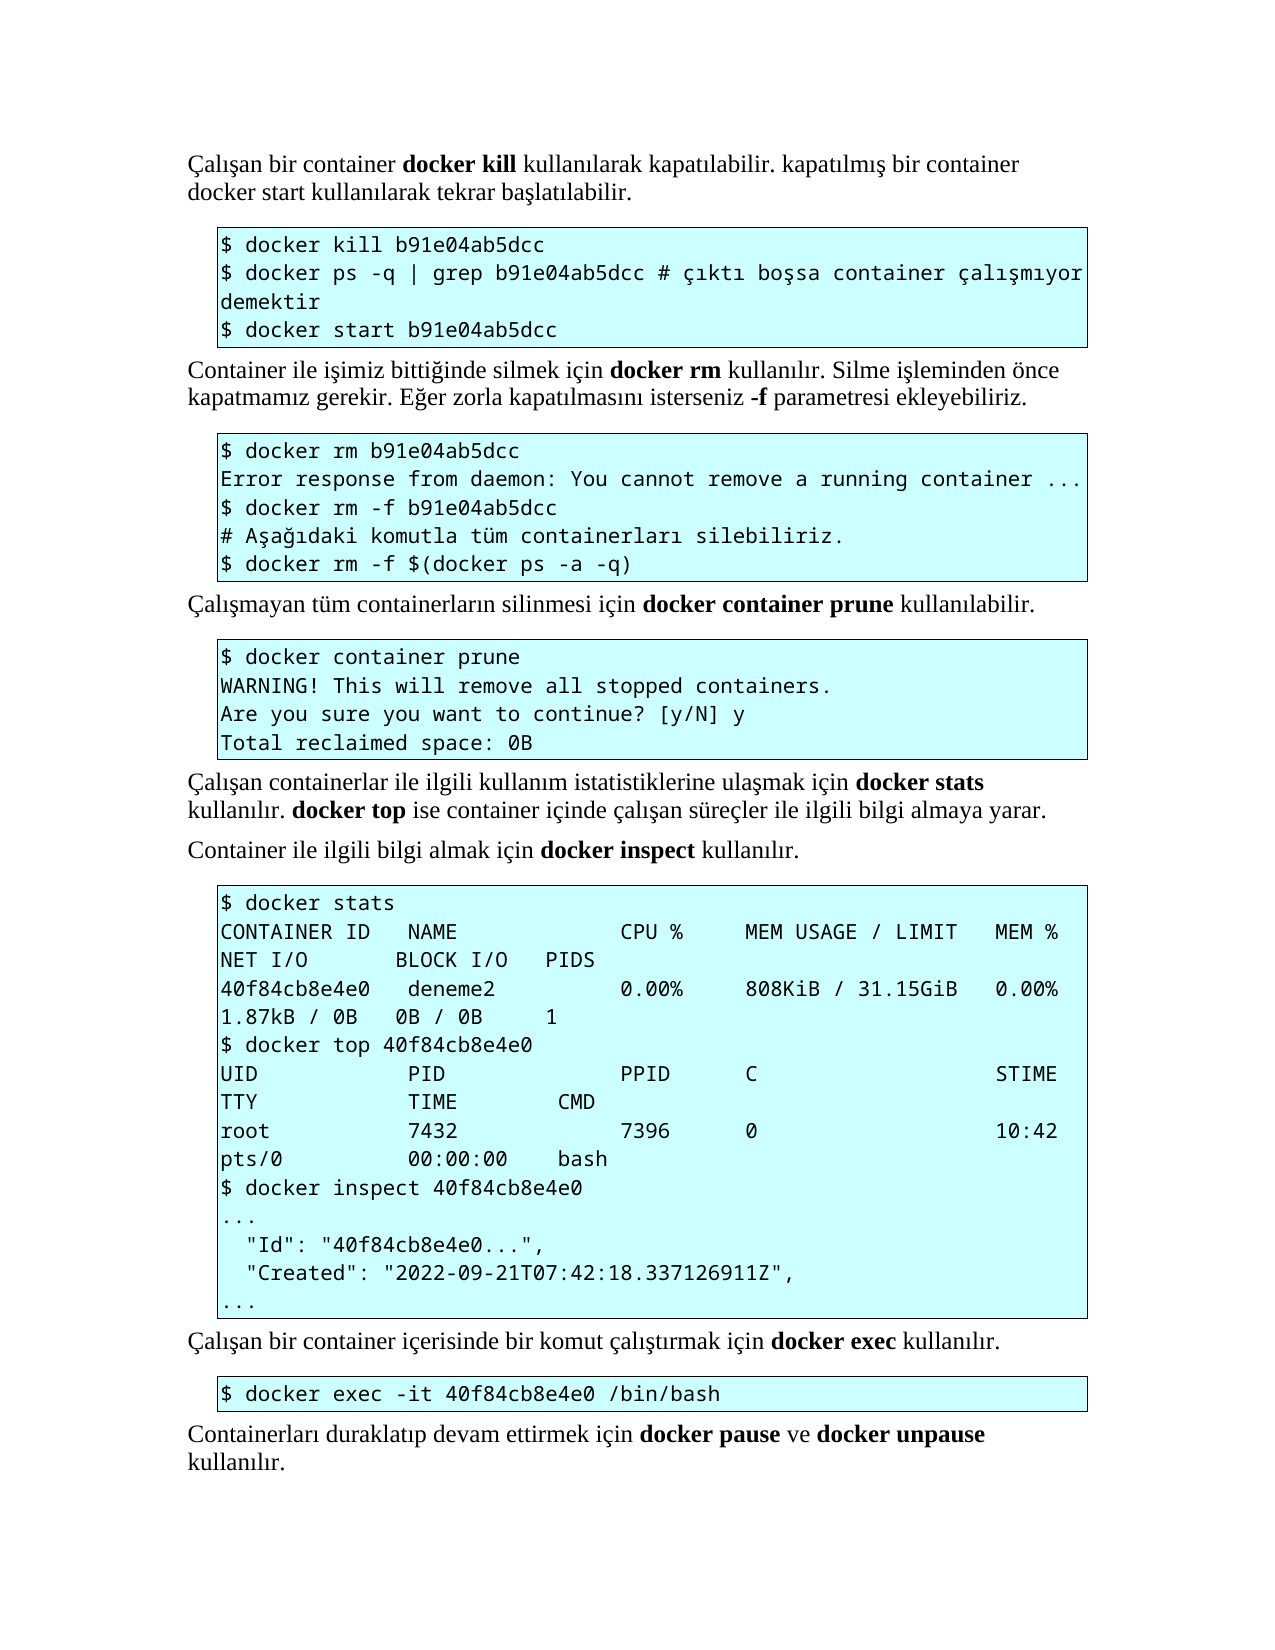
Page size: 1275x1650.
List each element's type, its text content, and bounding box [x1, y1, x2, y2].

text $ docker stats CONTAINER ID NAME CPU % MEM USAGE / LIMIT MEM % NET I/O BLOCK I/O PIDS 40f84cb8e4e0 deneme2 0.00% 808KiB / 31.15GiB 0.00% 1.87kB / 0B 0B / 0B 1 $ docker top 40f84cb8e4e0 UID PID PPID C STIME TTY TIME CMD root 7432 7396 0 10:42 pts/0 00:00:00 bash $ docker inspect 40f84cb8e4e0 ... "Id": "40f84cb8e4e0...", "Created": "2022-09-21T07:42:18.337126911Z", ... [218, 886, 1087, 1318]
text Çalışan containerlar ile ilgili kullanım istatistiklerine ulaşmak için docker stats kullanılır. docker top ise container içinde çalışan süreçler ile ilgili bilgi almaya yarar. [187, 768, 1087, 824]
text $ docker container prune WARNING! This will remove all stopped containers. Are you sure you want to continue? [y/N] y Total reclaimed space: 0B [218, 640, 1087, 759]
text Container ile ilgili bilgi almak için docker inspect kullanılır. [187, 836, 1087, 864]
text Containerları duraklatıp devam ettirmek için docker pause ve docker unpause kullanılır. [187, 1420, 1087, 1475]
text Container ile işimiz bittiğinde silmek için docker rm kullanılır. Silme işleminden önce kapatmamız gerekir. Eğer zorla kapatılmasını isterseniz -f parametresi ekleyebiliriz. [187, 356, 1087, 411]
text $ docker kill b91e04ab5dcc $ docker ps -q | grep b91e04ab5dcc # çıktı boşsa container çalışmıyor demektir $ docker start b91e04ab5dcc [218, 228, 1087, 347]
text Çalışmayan tüm containerların silinmesi için docker container prune kullanılabilir. [187, 590, 1087, 618]
text Çalışan bir container içerisinde bir komut çalıştırmak için docker exec kullanılır. [187, 1327, 1087, 1355]
text Çalışan bir container docker kill kullanılarak kapatılabilir. kapatılmış bir container docker start kullanılarak tekrar başlatılabilir. [187, 150, 1087, 205]
text $ docker rm b91e04ab5dcc Error response from daemon: You cannot remove a running container ... $ docker rm -f b91e04ab5dcc # Aşağıdaki komutla tüm containerları silebiliriz. $ docker rm -f $(docker ps -a -q) [218, 434, 1087, 581]
text $ docker exec -it 40f84cb8e4e0 /bin/bash [218, 1377, 1087, 1411]
